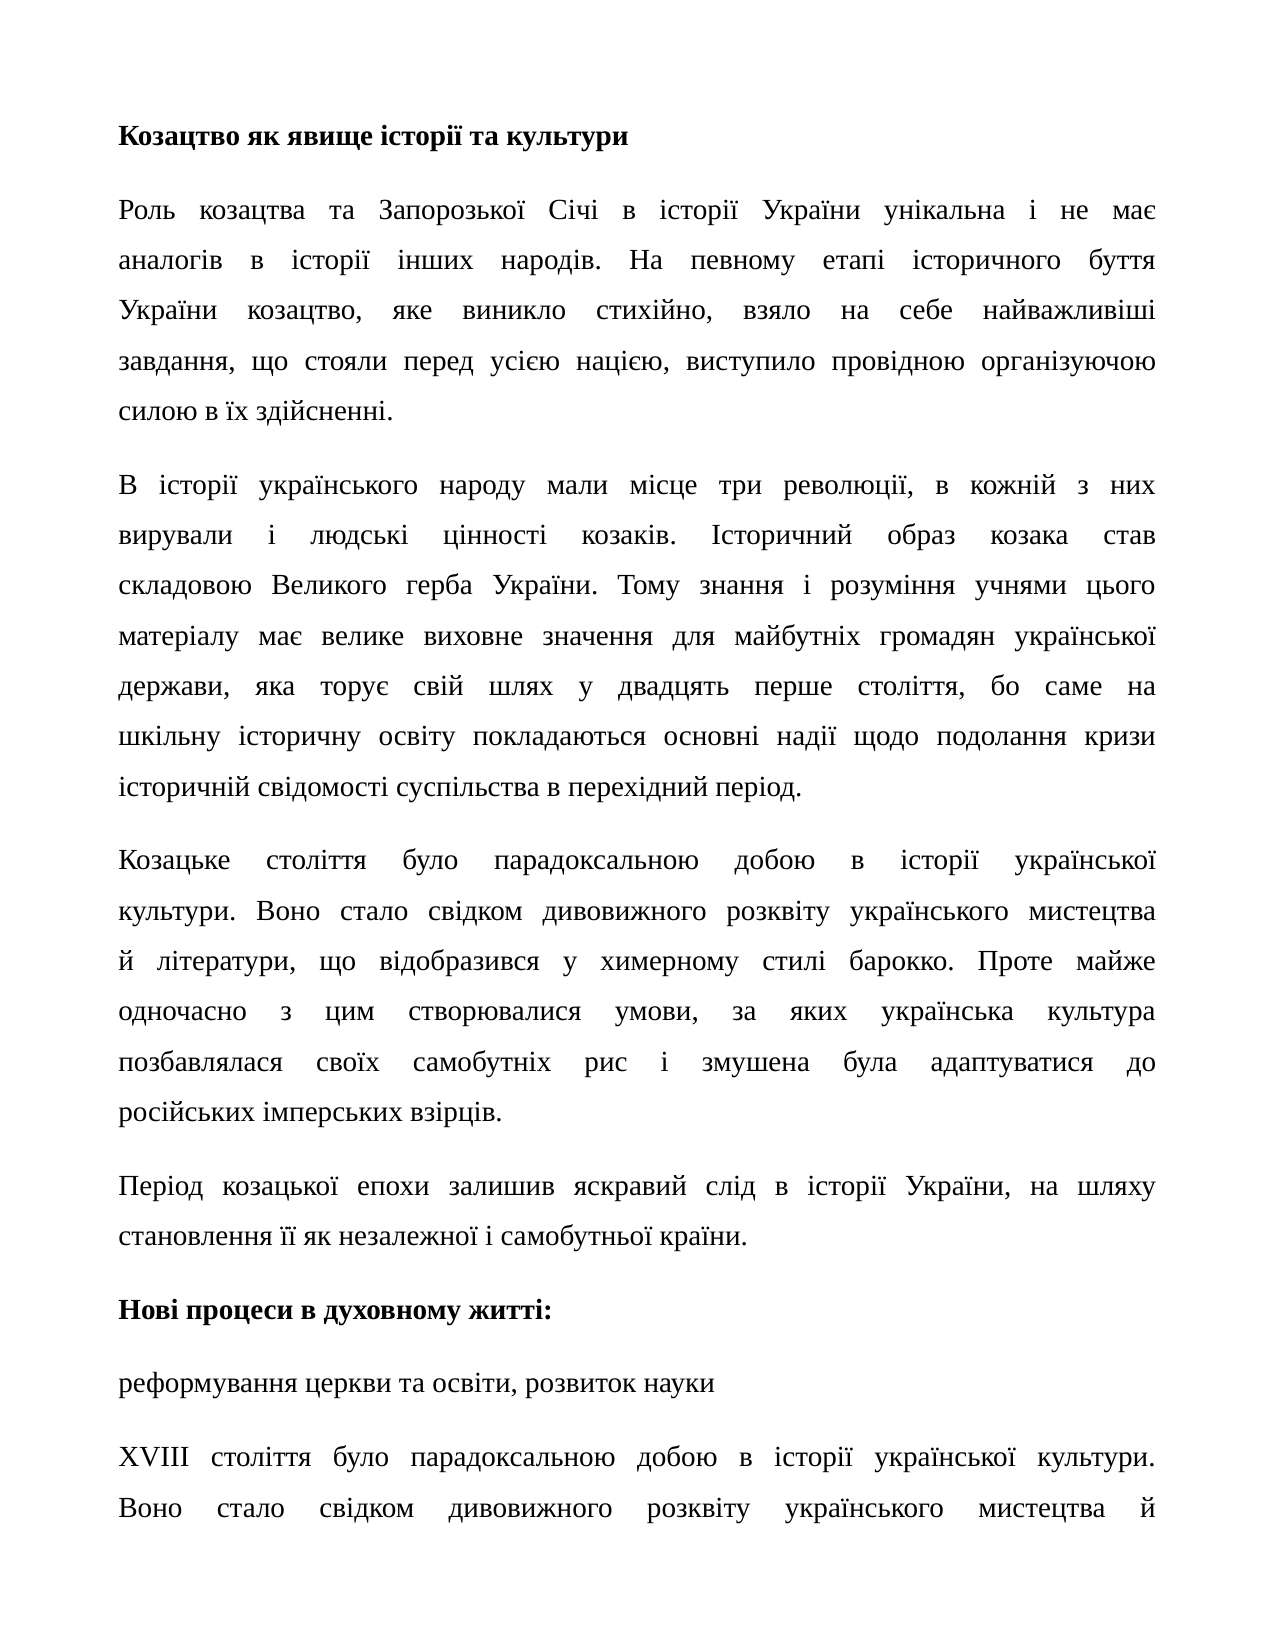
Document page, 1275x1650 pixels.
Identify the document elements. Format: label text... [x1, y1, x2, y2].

text реформування церкви та освіти, розвиток науки [118, 1366, 1157, 1399]
text Козацтво як явище історії та культури [118, 118, 1157, 152]
text Козацьке століття було парадоксальною добою в історії української культури. Воно стало свідком дивовижного розквіту українського мистецтва й літератури, що відобразився у химерному стилі барокко. Проте майже одночасно з цим створювалися умови, за яких українська культура позбавлялася своїх самобутніх рис і змушена була адаптуватися до російських імперських взірців. [118, 842, 1157, 1128]
text В історії українського народу мали місце три революції, в кожній з них вирували і людські цінності козаків. Історичний образ козака став складовою Великого герба України. Тому знання і розуміння учнями цього матеріалу має велике виховне значення для майбутніх громадян української держави, яка торує свій шлях у двадцять перше століття, бо саме на шкільну історичну освіту покладаються основні надії щодо подолання кризи історичній свідомості суспільства в перехідний період. [118, 467, 1157, 802]
text Період козацької епохи залишив яскравий слід в історії України, на шляху становлення її як незалежної і самобутньої країни. [118, 1168, 1157, 1252]
text XVIII століття було парадоксальною добою в історії української культури. Воно стало свідком дивовижного розквіту українського мистецтва й [118, 1439, 1157, 1523]
text Роль козацтва та Запорозької Січі в історії України унікальна і не має аналогів в історії інших народів. На певному етапі історичного буття України козацтво, яке виникло стихійно, взяло на себе найважливіші завдання, що стояли перед усією нацією, виступило провідною організуючою силою в їх здійсненні. [118, 192, 1157, 427]
text Нові процеси в духовному житті: [118, 1292, 1157, 1325]
